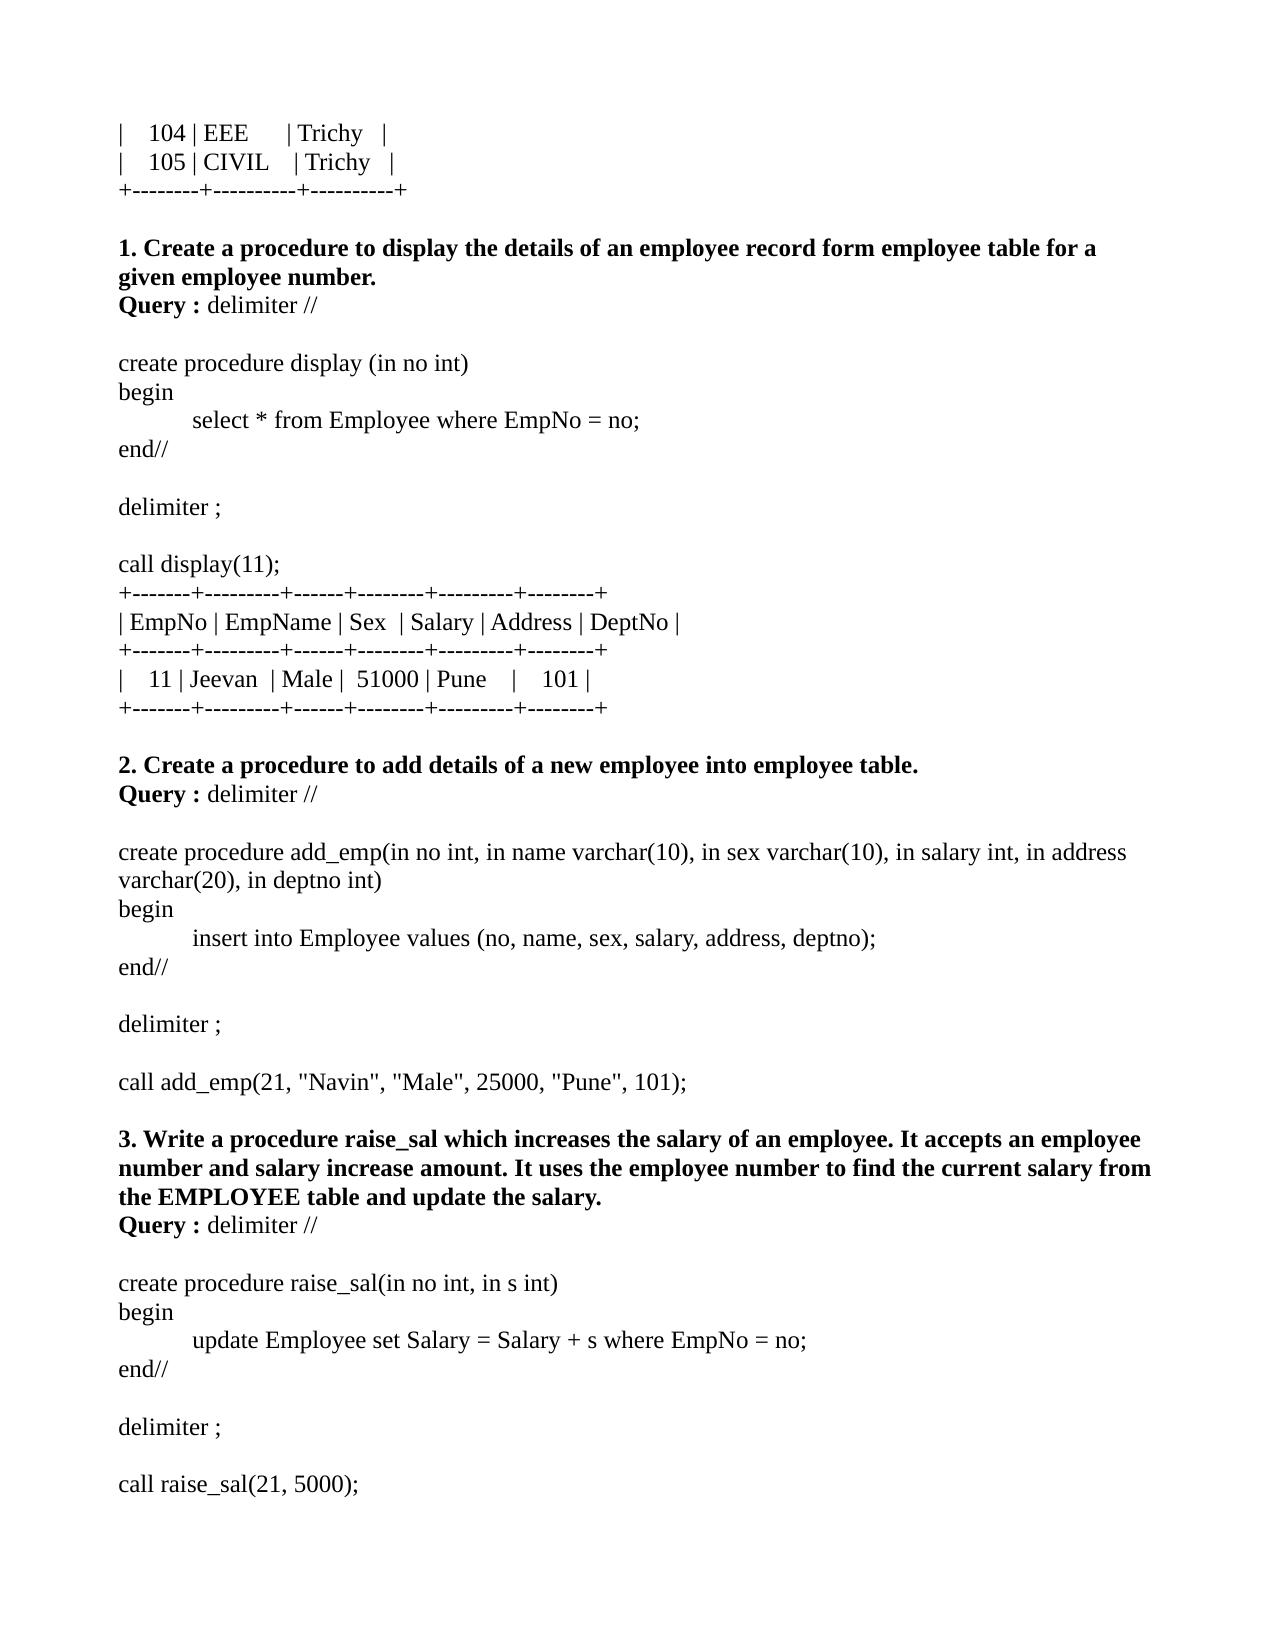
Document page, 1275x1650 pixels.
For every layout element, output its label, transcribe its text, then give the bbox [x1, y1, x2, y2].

text create procedure raise_sal(in no int, in s int) [118, 1268, 1157, 1297]
text delimiter ; [118, 1412, 1157, 1441]
text +-------+---------+------+--------+---------+--------+ [118, 693, 1157, 722]
text delimiter ; [118, 492, 1157, 521]
text select * from Employee where EmpNo = no; [118, 406, 1157, 434]
text delimiter ; [118, 1009, 1157, 1038]
text | 104 | EEE | Trichy | [118, 118, 1157, 147]
text +--------+----------+----------+ [118, 176, 1157, 204]
text | 11 | Jeevan | Male | 51000 | Pune | 101 | [118, 664, 1157, 693]
text 2. Create a procedure to add details of a new employee into employee table. [118, 751, 1157, 779]
text call raise_sal(21, 5000); [118, 1469, 1157, 1498]
text call display(11); [118, 549, 1157, 578]
text | 105 | CIVIL | Trichy | [118, 147, 1157, 176]
text 1. Create a procedure to display the details of an employee record form employee table for a [118, 233, 1157, 262]
text create procedure display (in no int) [118, 348, 1157, 377]
text given employee number. [118, 262, 1157, 291]
text +-------+---------+------+--------+---------+--------+ [118, 636, 1157, 664]
text 3. Write a procedure raise_sal which increases the salary of an employee. It accepts an employee number and salary increase amount. It uses the employee number to find the current salary from the EMPLOYEE table and update the salary. [118, 1124, 1157, 1211]
text end// [118, 1354, 1157, 1383]
text begin [118, 1297, 1157, 1326]
text | EmpNo | EmpName | Sex | Salary | Address | DeptNo | [118, 607, 1157, 636]
text end// [118, 434, 1157, 463]
text call add_emp(21, "Navin", "Male", 25000, "Pune", 101); [118, 1067, 1157, 1096]
text update Employee set Salary = Salary + s where EmpNo = no; [118, 1326, 1157, 1354]
text begin [118, 377, 1157, 406]
text begin [118, 894, 1157, 923]
text Query : delimiter // [118, 291, 1157, 319]
text insert into Employee values (no, name, sex, salary, address, deptno); [118, 923, 1157, 952]
text Query : delimiter // [118, 1211, 1157, 1239]
text end// [118, 952, 1157, 981]
text create procedure add_emp(in no int, in name varchar(10), in sex varchar(10), in salary int, in address varchar(20), in deptno int) [118, 837, 1157, 894]
text +-------+---------+------+--------+---------+--------+ [118, 578, 1157, 607]
text Query : delimiter // [118, 779, 1157, 808]
